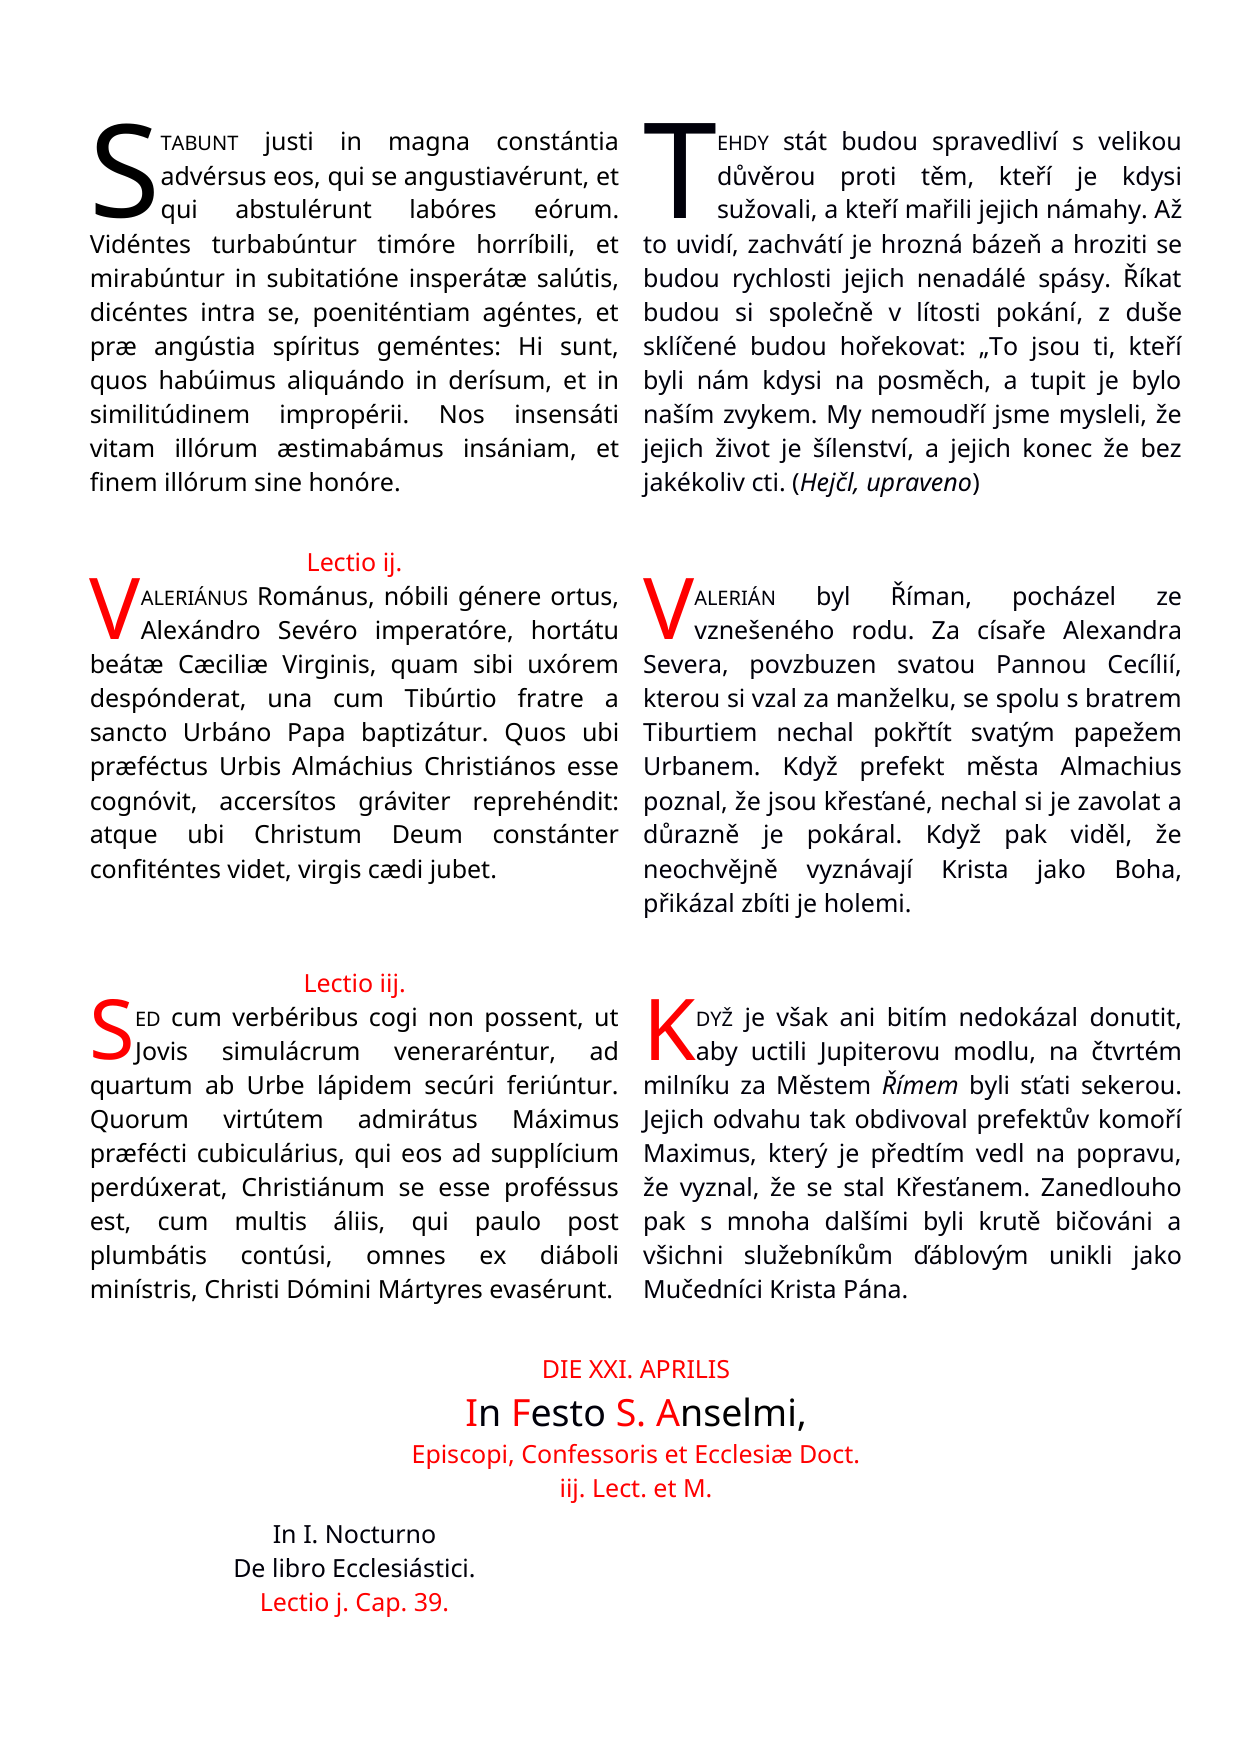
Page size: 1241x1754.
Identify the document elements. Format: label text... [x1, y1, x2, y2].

table_cell Valerián byl Říman, pocházel ze vznešeného rodu. Za císaře Alexandra Severa, povzbuzen svatou Pannou Cecílií, kterou si vzal za manželku, se spolu s bratrem Tiburtiem nechal pokřtít svatým papežem Urbanem. Když prefekt města Almachius poznal, že jsou křesťané, nechal si je zavolat a důrazně je pokáral. Když pak viděl, že neochvějně vyznávají Krista jako Boha, přikázal zbíti je holemi. [631, 539, 1194, 959]
table_cell Lectio iij. Sed cum verbéribus cogi non possent, ut Jovis simulácrum veneraréntur, ad quartum ab Urbe lápidem secúri feriúntur. Quorum virtútem admirátus Máximus præfécti cubiculárius, qui eos ad supplícium perdúxerat, Christiánum se esse proféssus est, cum multis áliis, qui paulo post plumbátis contúsi, omnes ex diáboli minístris, Christi Dómini Mártyres evasérunt. [78, 959, 631, 1346]
table_cell DIE XXI. APRILIS In Festo S. Anselmi, Episcopi, Confessoris et Ecclesiæ Doct. iij. Lect. et M. [78, 1346, 1194, 1511]
table_cell In I. Nocturno De libro Sapiéntiæ. Lectio j. Cap. 5. Stabunt justi in magna constántia advérsus eos, qui se angustiavérunt, et qui abstulérunt labóres eórum. Vidéntes turbabúntur timóre horríbili, et mirabúntur in subitatióne insperátæ salútis, dicéntes intra se, poeniténtiam agéntes, et præ angústia spíritus geméntes: Hi sunt, quos habúimus aliquándo in derísum, et in similitúdinem impropérii. Nos insensáti vitam illórum æstimabámus insániam, et finem illórum sine honóre. [78, 118, 631, 539]
table_cell In I. Nocturno De libro Ecclesiástici. Lectio j. Cap. 39. Sapiéntiam ómnium antiquórum exquíret sápiens, et in Prophétis vacábit. Narratiónem virórum nominatórum conservábit, et in versútias parabolárum simul introíbit. Occúlta proverbiórum exquíret, et in abscónditis parabolárum conversábitur. In médio magnatórum ministrábit, et in conspéctu præsidis apparébit. [78, 1511, 631, 1625]
table_cell Tehdy stát budou spravedliví s velikou důvěrou proti těm, kteří je kdysi sužovali, a kteří mařili jejich námahy. Až to uvidí, zachvátí je hrozná bázeň a hroziti se budou rychlosti jejich nenadálé spásy. Říkat budou si společně v lítosti pokání, z duše sklíčené budou hořekovat: „To jsou ti, kteří byli nám kdysi na posměch, a tupit je bylo naším zvykem. My nemoudří jsme mysleli, že jejich život je šílenství, a jejich konec že bez jakékoliv cti. (Hejčl, upraveno) [631, 118, 1194, 539]
table_cell Lectio ij. Valeriánus Románus, nóbili génere ortus, Alexándro Sevéro imperatóre, hortátu beátæ Cæciliæ Virginis, quam sibi uxórem despónderat, una cum Tibúrtio fratre a sancto Urbáno Papa baptizátur. Quos ubi præféctus Urbis Almáchius Christiános esse cognóvit, accersítos gráviter reprehéndit: atque ubi Christum Deum constánter confiténtes videt, virgis cædi jubet. [78, 539, 631, 959]
table_cell [631, 1511, 1194, 1625]
table_cell Když je však ani bitím nedokázal donutit, aby uctili Jupiterovu modlu, na čtvrtém milníku za Městem Římem byli sťati sekerou. Jejich odvahu tak obdivoval prefektův komoří Maximus, který je předtím vedl na popravu, že vyznal, že se stal Křesťanem. Zanedlouho pak s mnoha dalšími byli krutě bičováni a všichni služebníkům ďáblovým unikli jako Mučedníci Krista Pána. [631, 959, 1194, 1346]
